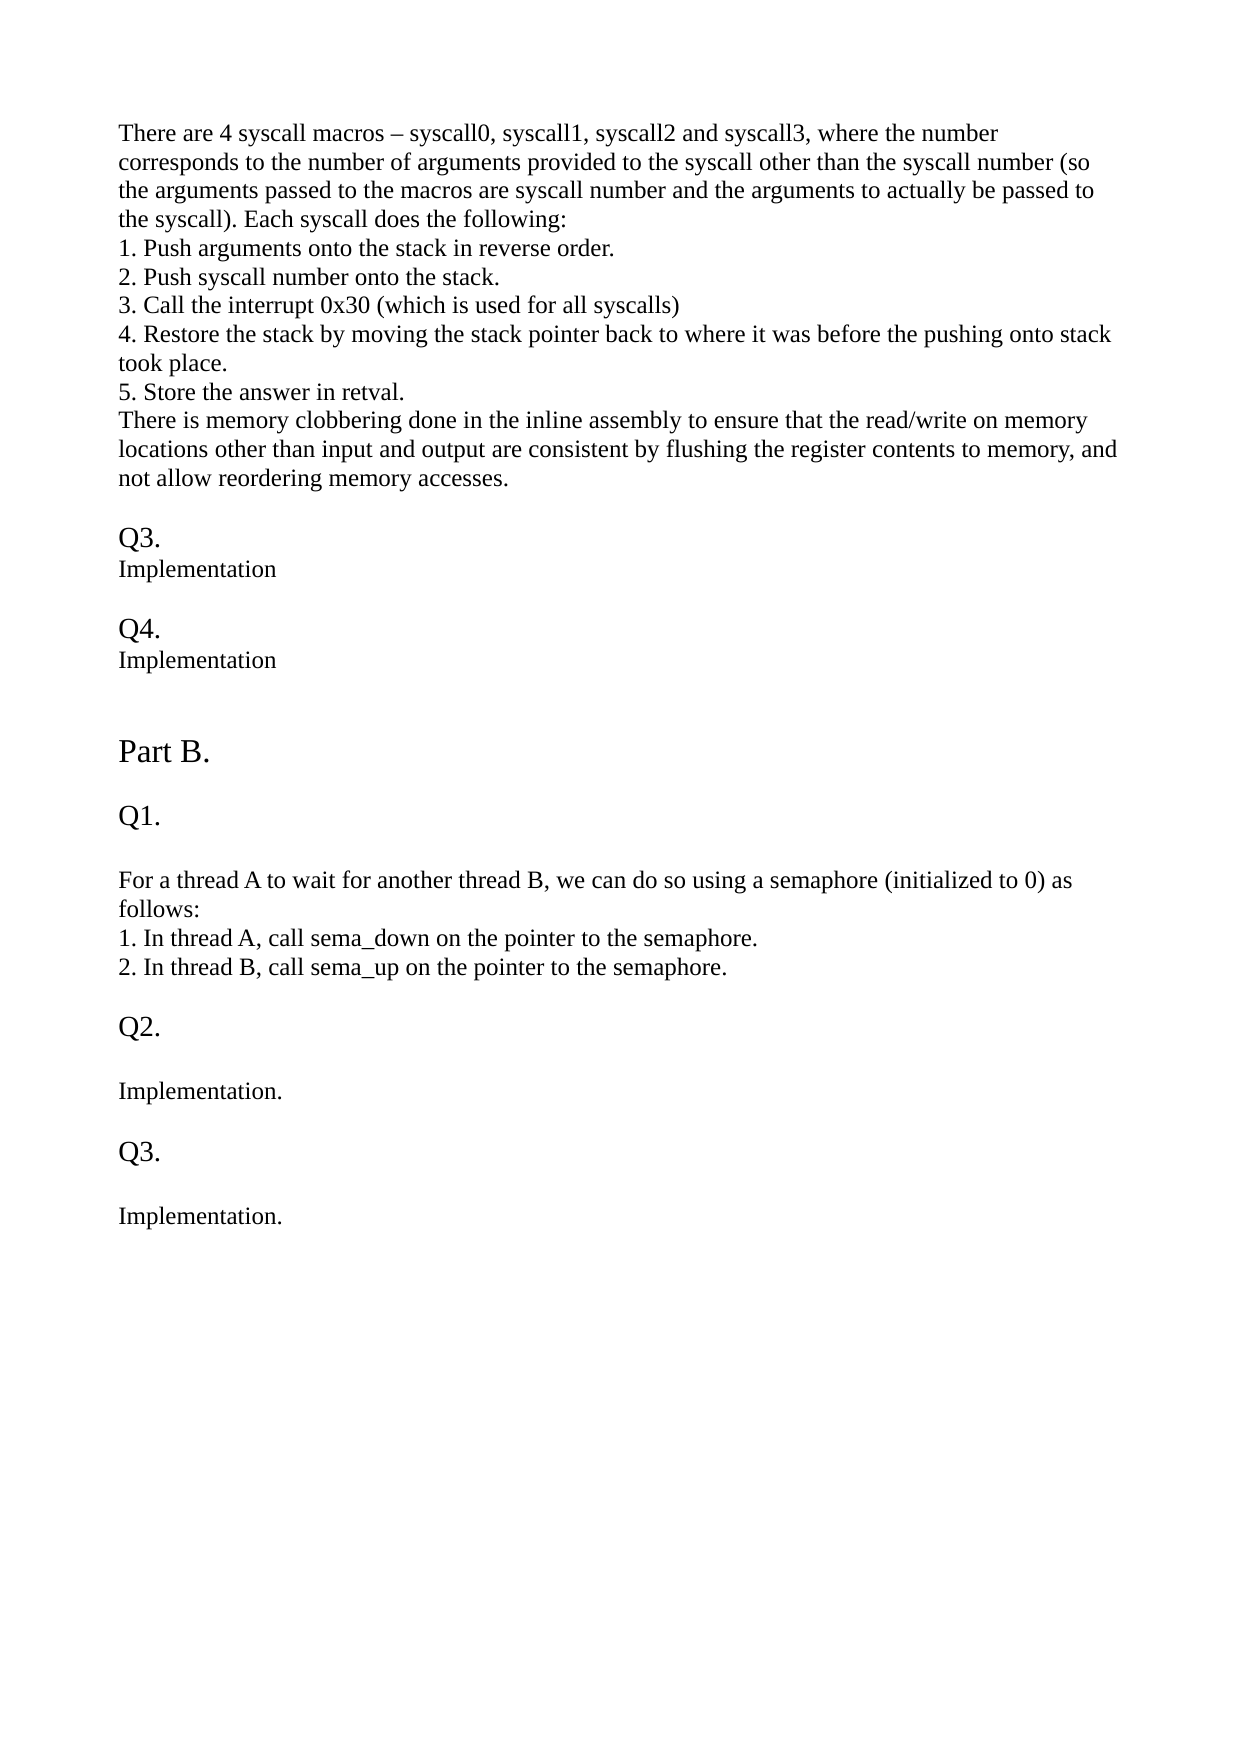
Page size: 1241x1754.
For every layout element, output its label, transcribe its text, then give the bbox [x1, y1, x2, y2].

text Q2. [118, 1009, 1122, 1043]
text 5. Store the answer in retval. [118, 377, 1122, 406]
text 3. Call the interrupt 0x30 (which is used for all syscalls) [118, 291, 1122, 319]
text Part B. [118, 731, 1122, 770]
text 2. Push syscall number onto the stack. [118, 262, 1122, 291]
text 1. Push arguments onto the stack in reverse order. [118, 233, 1122, 262]
text 4. Restore the stack by moving the stack pointer back to where it was before the pushing onto stack took place. [118, 319, 1122, 377]
text Q3. [118, 1134, 1122, 1167]
text Q4. [118, 612, 1122, 645]
text There is memory clobbering done in the inline assembly to ensure that the read/write on memory locations other than input and output are consistent by flushing the register contents to memory, and not allow reordering memory accesses. [118, 406, 1122, 492]
text Q3. [118, 521, 1122, 554]
text Implementation [118, 554, 1122, 583]
text Q1. [118, 798, 1122, 832]
text 1. In thread A, call sema_down on the pointer to the semaphore. [118, 923, 1122, 952]
text For a thread A to wait for another thread B, we can do so using a semaphore (initialized to 0) as follows: [118, 866, 1122, 923]
text 2. In thread B, call sema_up on the pointer to the semaphore. [118, 952, 1122, 981]
text Implementation. [118, 1201, 1122, 1230]
text There are 4 syscall macros – syscall0, syscall1, syscall2 and syscall3, where the number corresponds to the number of arguments provided to the syscall other than the syscall number (so the arguments passed to the macros are syscall number and the arguments to actually be passed to the syscall). Each syscall does the following: [118, 118, 1122, 233]
text Implementation. [118, 1076, 1122, 1105]
text Implementation [118, 645, 1122, 674]
